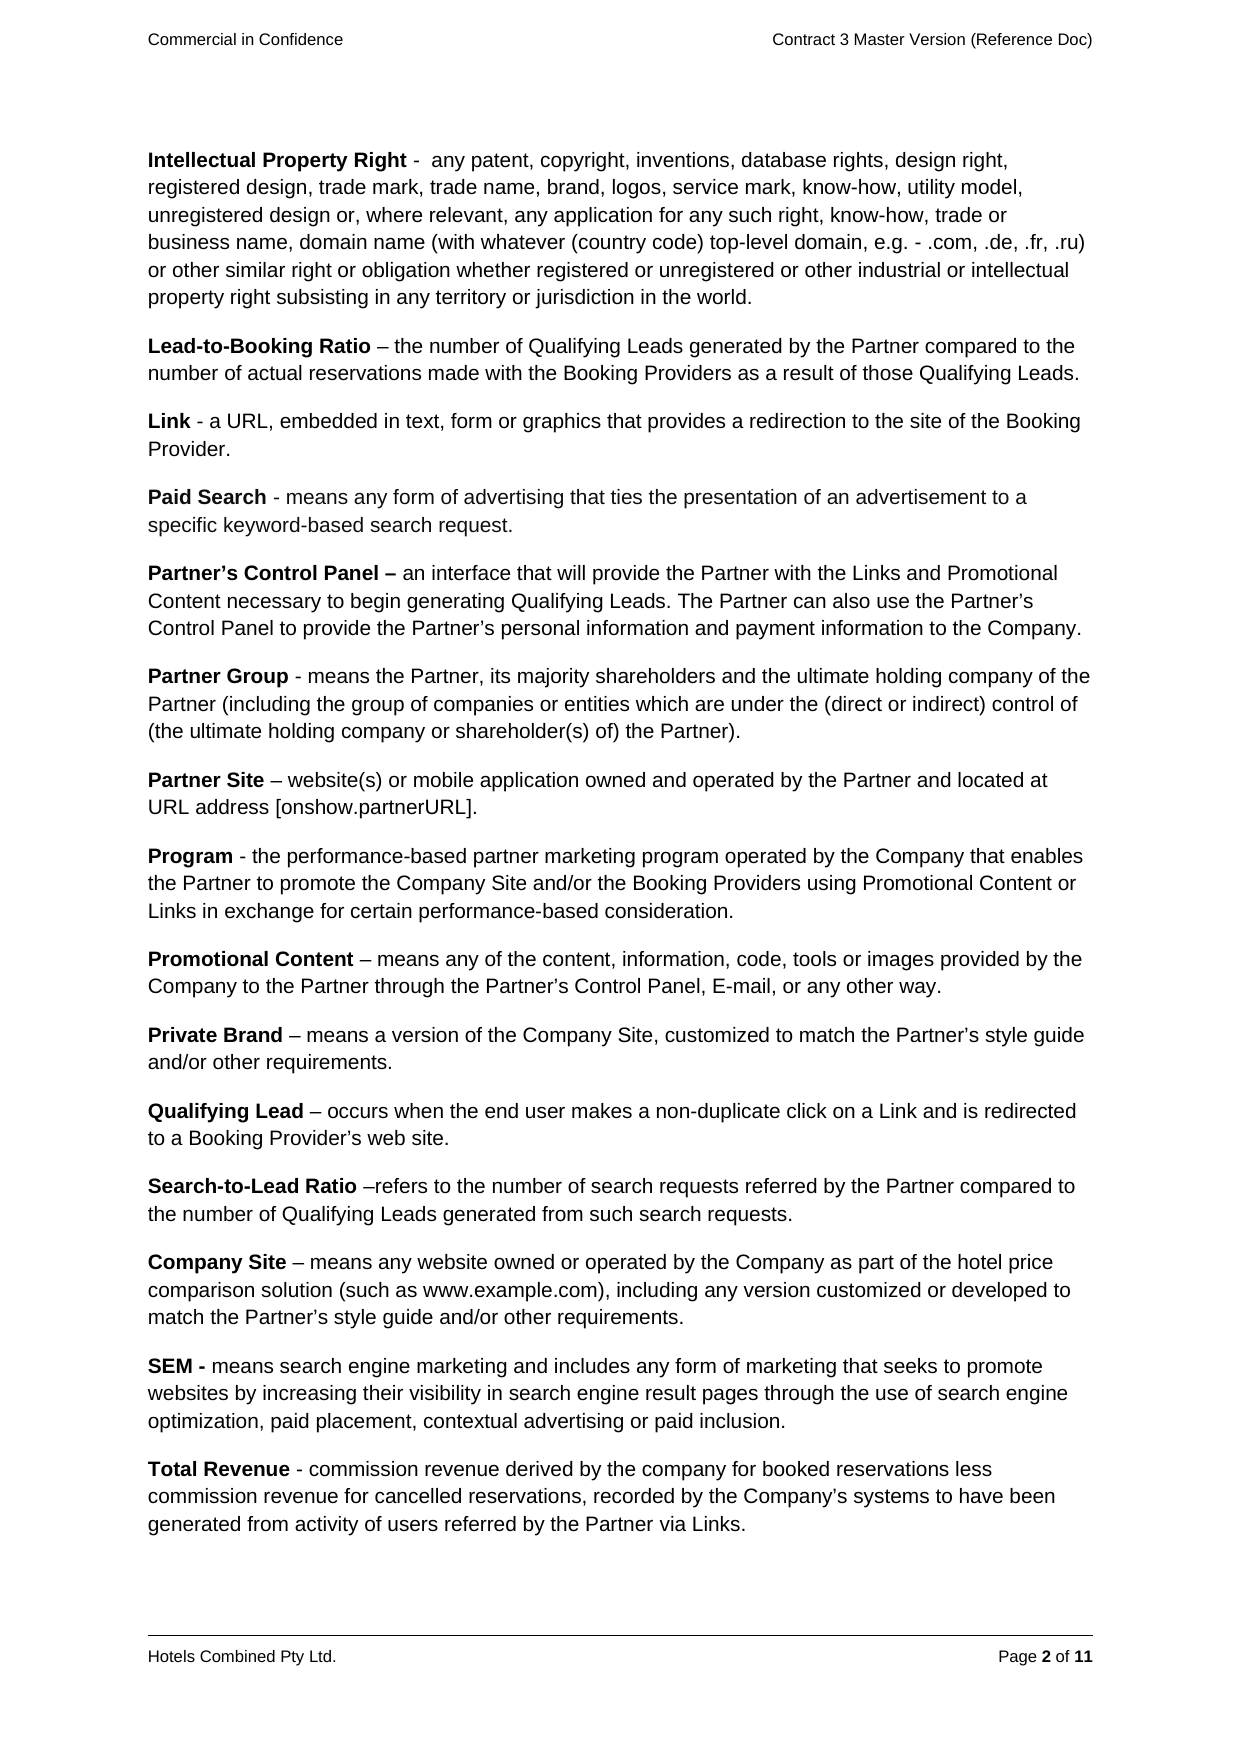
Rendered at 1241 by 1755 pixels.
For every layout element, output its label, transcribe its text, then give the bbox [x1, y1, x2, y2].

text Qualifying Lead – occurs when the end user makes a non-duplicate click on a Link and is redirected to a Booking Provider’s web site. [148, 1098, 1093, 1150]
text Partner Site – website(s) or mobile application owned and operated by the Partner and located at URL address [onshow.partnerURL]. [148, 768, 1093, 819]
text Partner’s Control Panel – an interface that will provide the Partner with the Links and Promotional Content necessary to begin generating Qualifying Leads. The Partner can also use the Partner’s Control Panel to provide the Partner’s personal information and payment information to the Company. [148, 561, 1093, 640]
text Private Brand – means a version of the Company Site, customized to match the Partner’s style guide and/or other requirements. [148, 1023, 1093, 1074]
text Search-to-Lead Ratio –refers to the number of search requests referred by the Partner compared to the number of Qualifying Leads generated from such search requests. [148, 1174, 1093, 1226]
text Promotional Content – means any of the content, information, code, tools or images provided by the Company to the Partner through the Partner’s Control Panel, E-mail, or any other way. [148, 947, 1093, 998]
text Lead-to-Booking Ratio – the number of Qualifying Leads generated by the Partner compared to the number of actual reservations made with the Booking Providers as a result of those Qualifying Leads. [148, 333, 1093, 385]
text Intellectual Property Right - any patent, copyright, inventions, database rights, design right, registered design, trade mark, trade name, brand, logos, service mark, know-how, utility model, unregistered design or, where relevant, any application for any such right, know-how, trade or business name, domain name (with whatever (country code) top-level domain, e.g. - .com, .de, .fr, .ru) or other similar right or obligation whether registered or unregistered or other industrial or intellectual property right subsisting in any territory or jurisdiction in the world. [148, 148, 1093, 309]
text Partner Group - means the Partner, its majority shareholders and the ultimate holding company of the Partner (including the group of companies or entities which are under the (direct or indirect) control of (the ultimate holding company or shareholder(s) of) the Partner). [148, 664, 1093, 743]
text SEM - means search engine marketing and includes any form of marketing that seeks to promote websites by increasing their visibility in search engine result pages through the use of search engine optimization, paid placement, contextual advertising or paid inclusion. [148, 1353, 1093, 1432]
text Paid Search - means any form of advertising that ties the presentation of an advertisement to a specific keyword-based search request. [148, 485, 1093, 537]
text Company Site – means any website owned or operated by the Company as part of the hotel price comparison solution (such as www.example.com), including any version customized or developed to match the Partner’s style guide and/or other requirements. [148, 1250, 1093, 1329]
text Link - a URL, embedded in text, form or graphics that provides a redirection to the site of the Booking Provider. [148, 409, 1093, 461]
text Total Revenue - commission revenue derived by the company for booked reservations less commission revenue for cancelled reservations, recorded by the Company’s systems to have been generated from activity of users referred by the Partner via Links. [148, 1457, 1093, 1536]
text Program - the performance-based partner marketing program operated by the Company that enables the Partner to promote the Company Site and/or the Booking Providers using Promotional Content or Links in exchange for certain performance-based consideration. [148, 843, 1093, 922]
